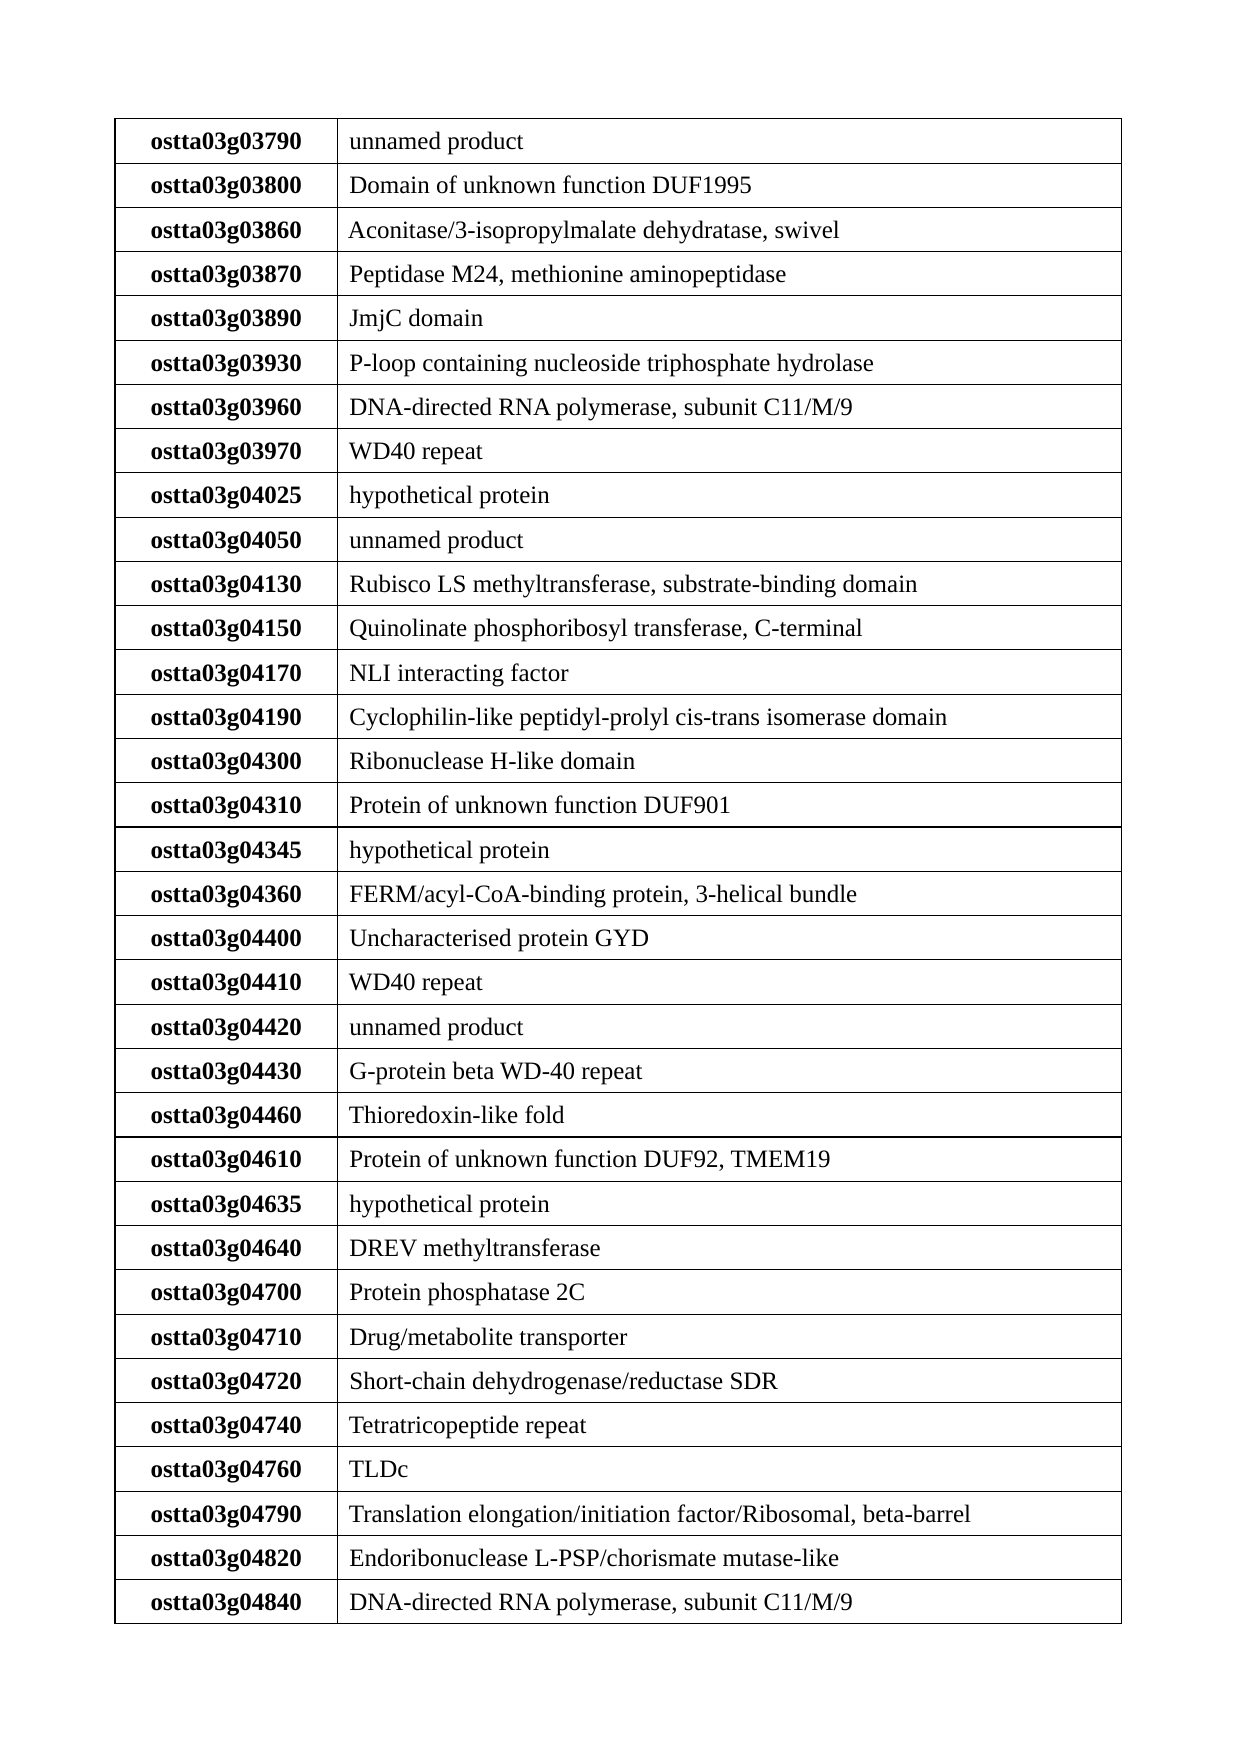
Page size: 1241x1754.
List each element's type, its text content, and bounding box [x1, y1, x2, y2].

table_cell WD40 repeat [338, 960, 1121, 1003]
table_cell [1122, 871, 1240, 915]
table_cell DNA-directed RNA polymerase, subunit C11/M/9 [338, 385, 1121, 428]
table_cell ostta03g03960 [116, 385, 337, 428]
table_cell [1122, 118, 1240, 162]
table_cell ostta03g04820 [116, 1536, 337, 1579]
table_cell [1122, 1535, 1240, 1579]
table_cell [1122, 517, 1240, 561]
table_cell G-protein beta WD-40 repeat [338, 1049, 1121, 1092]
table_cell [1122, 1446, 1240, 1491]
table_cell ostta03g04710 [116, 1315, 337, 1358]
table_cell ostta03g03790 [116, 119, 337, 162]
table_cell [1122, 1402, 1240, 1446]
table_cell [1122, 826, 1240, 871]
table_cell Rubisco LS methyltransferase, substrate-binding domain [338, 562, 1121, 605]
table_cell ostta03g04310 [116, 783, 337, 826]
table_cell ostta03g04050 [116, 518, 337, 561]
table_cell [1122, 649, 1240, 694]
table_cell P-loop containing nucleoside triphosphate hydrolase [338, 341, 1121, 384]
table_cell [1122, 472, 1240, 517]
table_cell Quinolinate phosphoribosyl transferase, C-terminal [338, 606, 1121, 649]
table_cell [1122, 1579, 1240, 1623]
table_cell Endoribonuclease L-PSP/chorismate mutase-like [338, 1536, 1121, 1579]
table_cell JmjC domain [338, 296, 1121, 339]
table_cell ostta03g03870 [116, 252, 337, 295]
table_cell ostta03g04410 [116, 960, 337, 1003]
table_cell [1122, 295, 1240, 339]
table_cell ostta03g04610 [116, 1138, 337, 1181]
table_cell FERM/acyl-CoA-binding protein, 3-helical bundle [338, 872, 1121, 915]
table_cell ostta03g04190 [116, 695, 337, 738]
table_cell [1122, 1269, 1240, 1313]
table_cell TLDc [338, 1447, 1121, 1491]
table_cell ostta03g04635 [116, 1182, 337, 1225]
table_cell Ribonuclease H-like domain [338, 739, 1121, 782]
table_cell Domain of unknown function DUF1995 [338, 164, 1121, 207]
table_cell [1122, 738, 1240, 782]
table_cell [1122, 428, 1240, 472]
table_cell [1122, 1004, 1240, 1048]
table_cell ostta03g04640 [116, 1226, 337, 1269]
table_cell [1122, 561, 1240, 605]
table_cell [1122, 1181, 1240, 1225]
table_cell Thioredoxin-like fold [338, 1093, 1121, 1136]
table_cell Peptidase M24, methionine aminopeptidase [338, 252, 1121, 295]
table_cell ostta03g04300 [116, 739, 337, 782]
table_cell [1122, 163, 1240, 207]
table_cell [1122, 1092, 1240, 1136]
table_cell ostta03g04740 [116, 1403, 337, 1446]
table_cell hypothetical protein [338, 828, 1121, 871]
table_cell unnamed product [338, 518, 1121, 561]
table_cell Protein of unknown function DUF901 [338, 783, 1121, 826]
table_cell Drug/metabolite transporter [338, 1315, 1121, 1358]
table_cell DNA-directed RNA polymerase, subunit C11/M/9 [338, 1580, 1121, 1623]
table_cell [1122, 1358, 1240, 1402]
table_cell Cyclophilin-like peptidyl-prolyl cis-trans isomerase domain [338, 695, 1121, 738]
table_cell ostta03g03930 [116, 341, 337, 384]
table_cell NLI interacting factor [338, 650, 1121, 694]
table_cell [1122, 207, 1240, 251]
table_cell ostta03g04460 [116, 1093, 337, 1136]
table_cell [1122, 1136, 1240, 1181]
table_cell unnamed product [338, 119, 1121, 162]
table_cell DREV methyltransferase [338, 1226, 1121, 1269]
table_cell hypothetical protein [338, 1182, 1121, 1225]
table_cell unnamed product [338, 1005, 1121, 1048]
table_cell [1122, 1048, 1240, 1092]
table_cell [1122, 915, 1240, 959]
table_cell ostta03g04360 [116, 872, 337, 915]
table_cell [1122, 605, 1240, 649]
table_cell [1122, 1225, 1240, 1269]
table_cell ostta03g04720 [116, 1359, 337, 1402]
table_cell ostta03g04025 [116, 473, 337, 517]
table_cell WD40 repeat [338, 429, 1121, 472]
table_cell ostta03g04700 [116, 1270, 337, 1313]
table_cell ostta03g04400 [116, 916, 337, 959]
table_cell Translation elongation/initiation factor/Ribosomal, beta-barrel [338, 1492, 1121, 1535]
table_cell ostta03g03800 [116, 164, 337, 207]
table_cell ostta03g04840 [116, 1580, 337, 1623]
table_cell Protein of unknown function DUF92, TMEM19 [338, 1138, 1121, 1181]
table_cell ostta03g04760 [116, 1447, 337, 1491]
table_cell ostta03g04430 [116, 1049, 337, 1092]
table_cell ostta03g04130 [116, 562, 337, 605]
table_cell ostta03g04790 [116, 1492, 337, 1535]
table_cell [1122, 694, 1240, 738]
table_cell [1122, 782, 1240, 826]
table_cell [1122, 959, 1240, 1003]
table_cell [1122, 340, 1240, 384]
table_cell Protein phosphatase 2C [338, 1270, 1121, 1313]
table_cell Uncharacterised protein GYD [338, 916, 1121, 959]
table_cell ostta03g03860 [116, 208, 337, 251]
table_cell ostta03g04170 [116, 650, 337, 694]
table_cell ostta03g04345 [116, 828, 337, 871]
table_cell ostta03g04420 [116, 1005, 337, 1048]
table_cell [1122, 251, 1240, 295]
table_cell Aconitase/3-isopropylmalate dehydratase, swivel [338, 208, 1121, 251]
table_cell Short-chain dehydrogenase/reductase SDR [338, 1359, 1121, 1402]
table_cell ostta03g03890 [116, 296, 337, 339]
table_cell ostta03g04150 [116, 606, 337, 649]
table_cell hypothetical protein [338, 473, 1121, 517]
table_cell Tetratricopeptide repeat [338, 1403, 1121, 1446]
table_cell [1122, 1491, 1240, 1535]
table_cell [1122, 1314, 1240, 1358]
table_cell [1122, 384, 1240, 428]
table_cell ostta03g03970 [116, 429, 337, 472]
